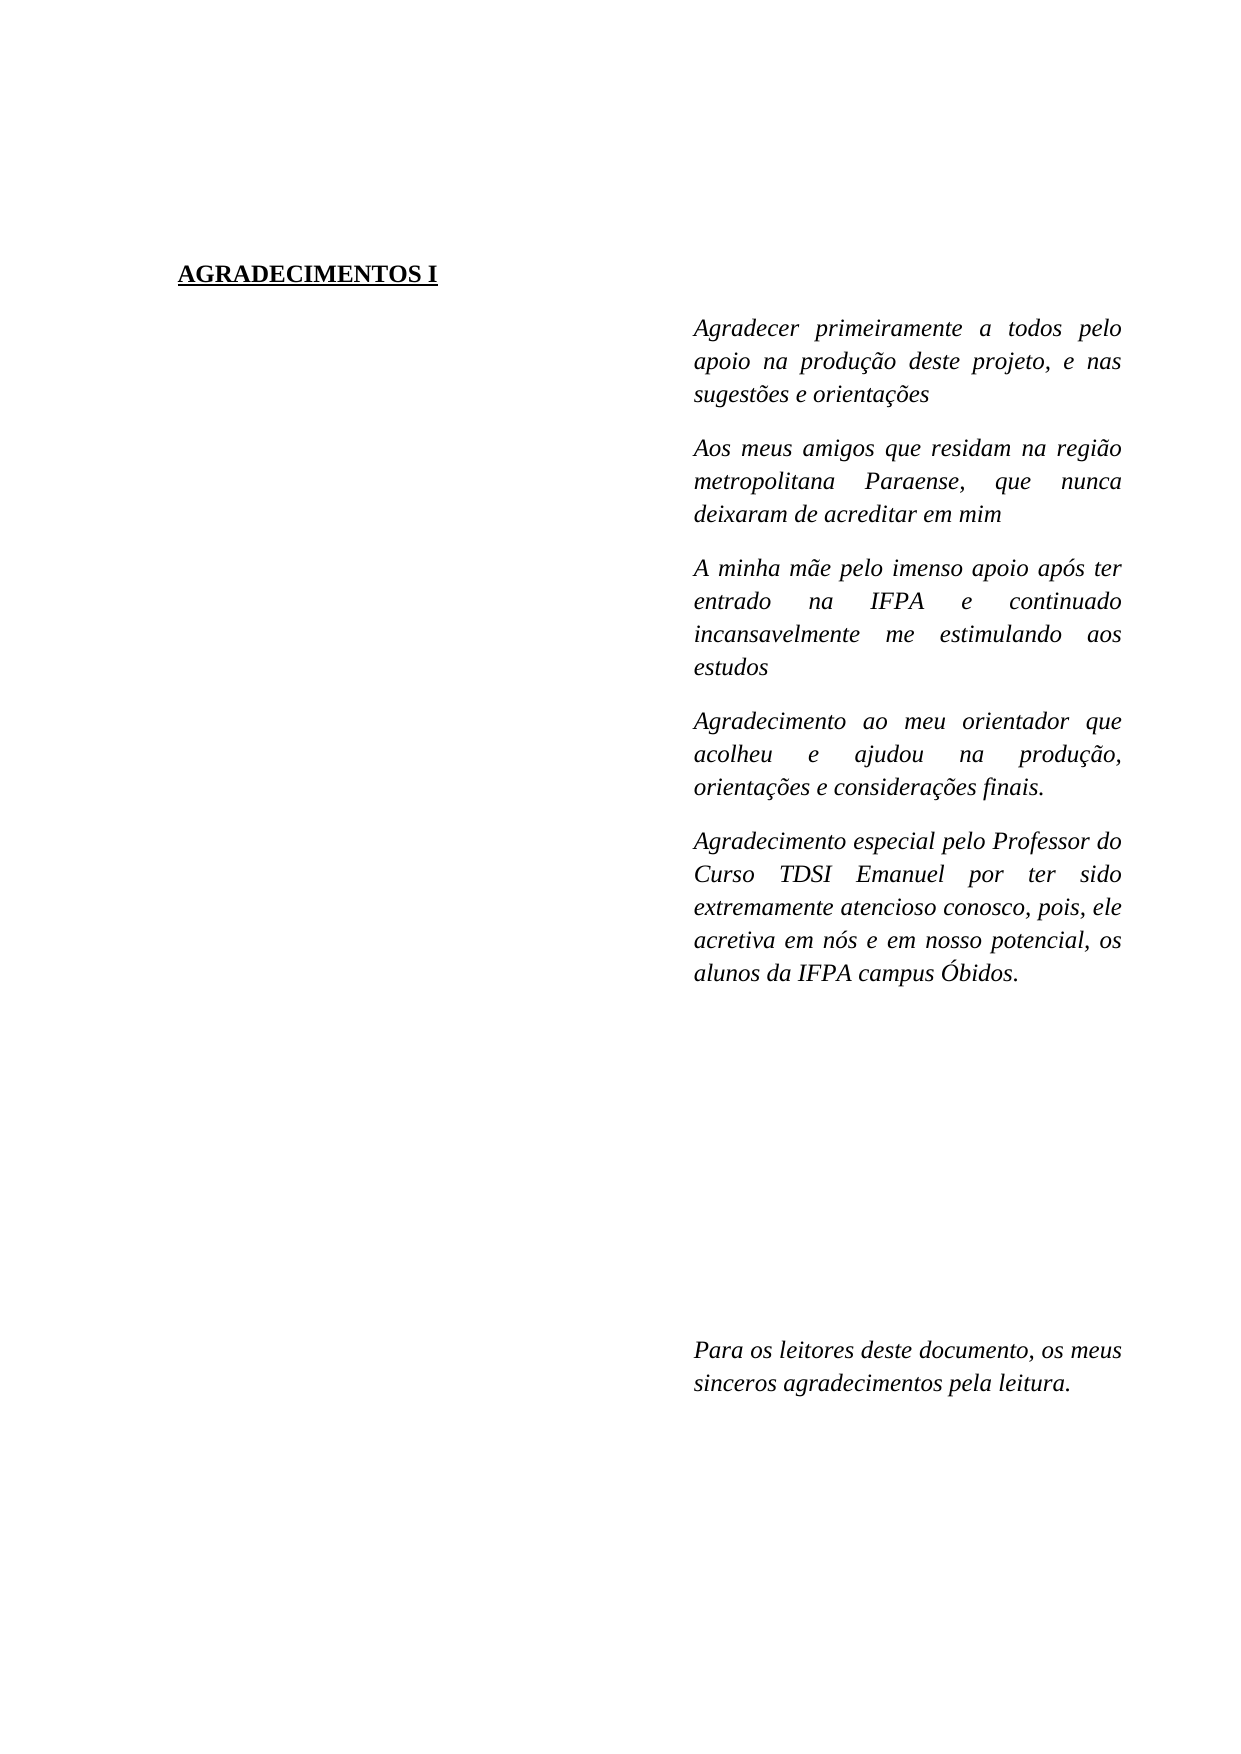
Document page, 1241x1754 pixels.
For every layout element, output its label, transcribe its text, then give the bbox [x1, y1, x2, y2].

text Para os leitores deste documento, os meus sinceros agradecimentos pela leitura. [693, 1335, 1122, 1397]
text Agradecimento especial pelo Professor do Curso TDSI Emanuel por ter sido extremamente atencioso conosco, pois, ele acretiva em nós e em nosso potencial, os alunos da IFPA campus Óbidos. [693, 826, 1122, 987]
text Agradecer primeiramente a todos pelo apoio na produção deste projeto, e nas sugestões e orientações [693, 313, 1122, 408]
text A minha mãe pelo imenso apoio após ter entrado na IFPA e continuado incansavelmente me estimulando aos estudos [693, 553, 1122, 681]
text AGRADECIMENTOS I [177, 259, 1122, 288]
text Agradecimento ao meu orientador que acolheu e ajudou na produção, orientações e considerações finais. [693, 706, 1122, 801]
text Aos meus amigos que residam na região metropolitana Paraense, que nunca deixaram de acreditar em mim [693, 433, 1122, 528]
